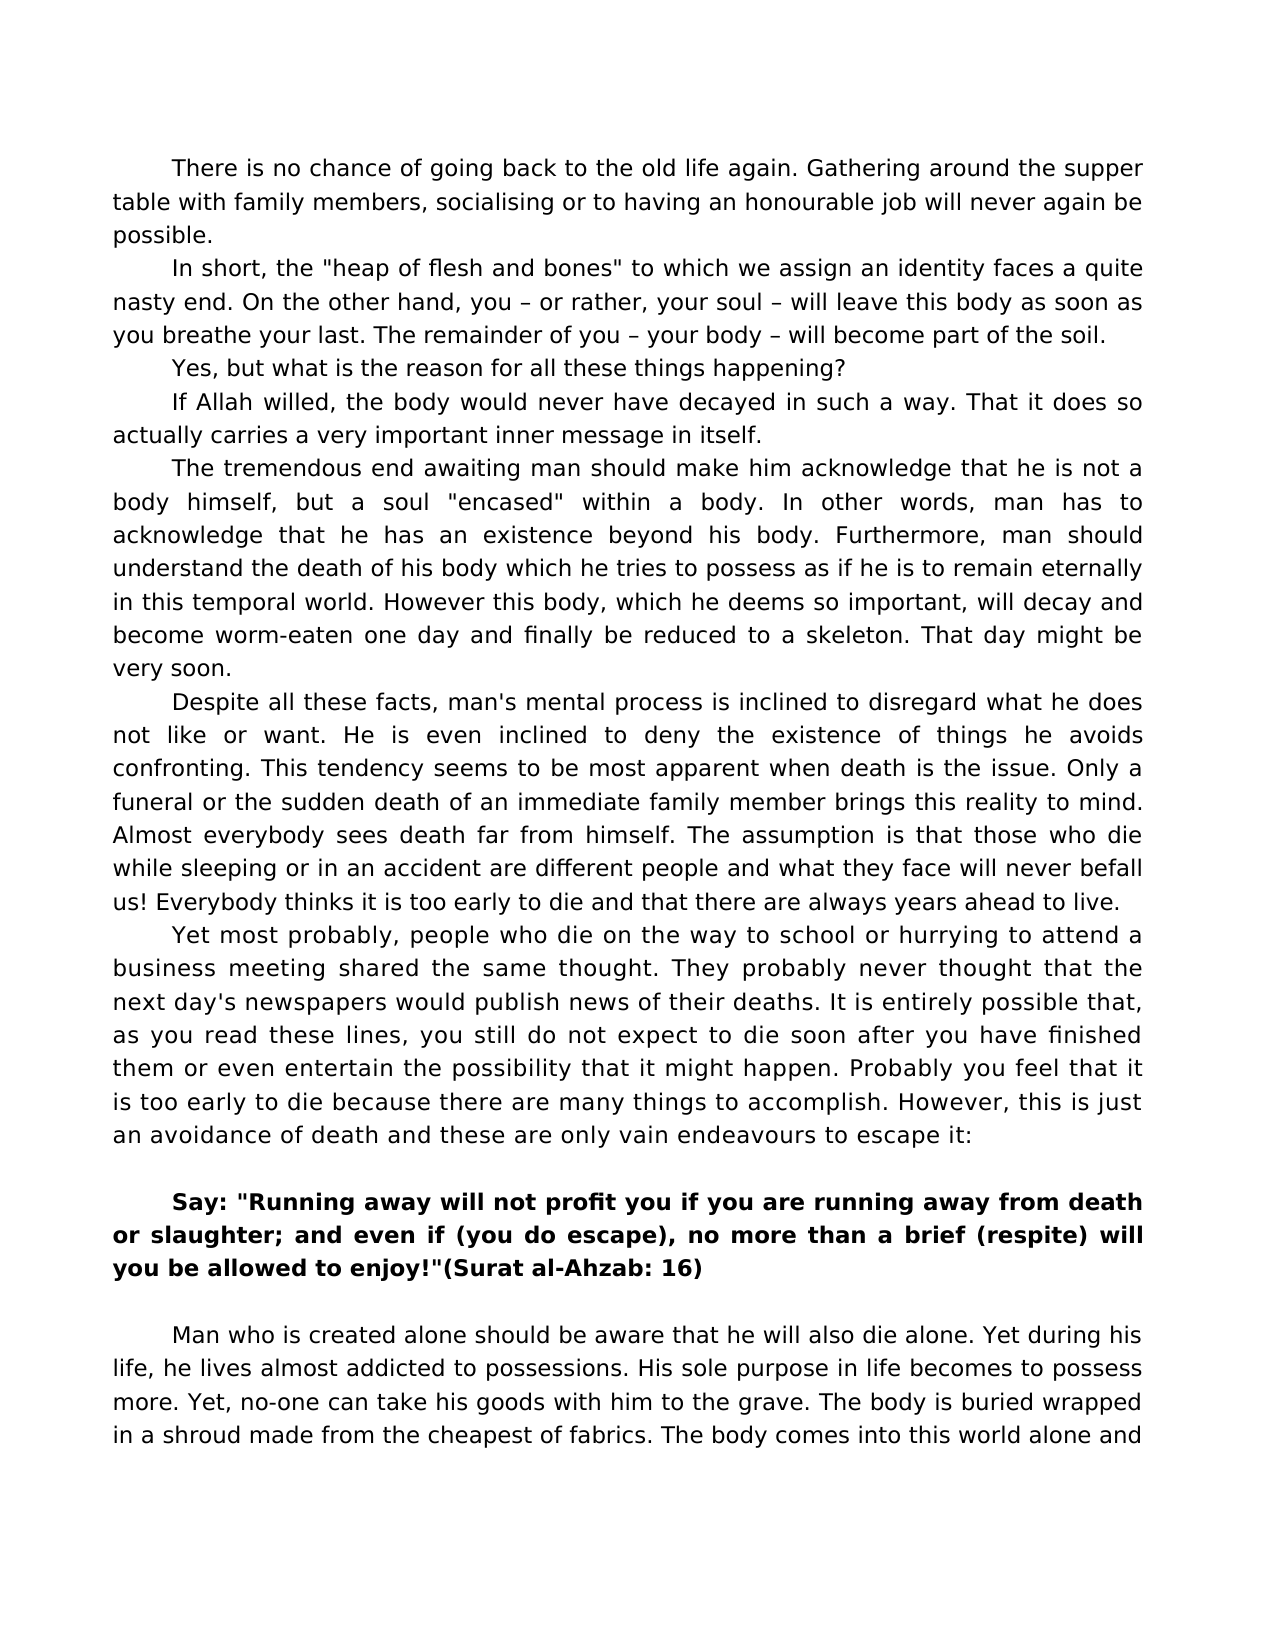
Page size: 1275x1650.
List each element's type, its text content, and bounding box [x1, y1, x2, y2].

text Say: "Running away will not profit you if you are running away from death or slaughter; and even if (you do escape), no more than a brief (respite) will you be allowed to enjoy!"(Surat al-Ahzab: 16) [112, 1183, 1145, 1283]
text Yet most probably, people who die on the way to school or hurrying to attend a business meeting shared the same thought. They probably never thought that the next day's newspapers would publish news of their deaths. It is entirely possible that, as you read these lines, you still do not expect to die soon after you have finished them or even entertain the possibility that it might happen. Probably you feel that it is too early to die because there are many things to accomplish. However, this is just an avoidance of death and these are only vain endeavours to escape it: [112, 917, 1145, 1150]
text Despite all these facts, man's mental process is inclined to disregard what he does not like or want. He is even inclined to deny the existence of things he avoids confronting. This tendency seems to be most apparent when death is the issue. Only a funeral or the sudden death of an immediate family member brings this reality to mind. Almost everybody sees death far from himself. The assumption is that those who die while sleeping or in an accident are different people and what they face will never befall us! Everybody thinks it is too early to die and that there are always years ahead to live. [112, 683, 1145, 917]
text The tremendous end awaiting man should make him acknowledge that he is not a body himself, but a soul "encased" within a body. In other words, man has to acknowledge that he has an existence beyond his body. Furthermore, man should understand the death of his body which he tries to possess as if he is to remain eternally in this temporal world. However this body, which he deems so important, will decay and become worm-eaten one day and finally be reduced to a skeleton. That day might be very soon. [112, 450, 1145, 683]
text Man who is created alone should be aware that he will also die alone. Yet during his life, he lives almost addicted to possessions. His sole purpose in life becomes to possess more. Yet, no-one can take his goods with him to the grave. The body is buried wrapped in a shroud made from the cheapest of fabrics. The body comes into this world alone and [112, 1317, 1145, 1450]
text If Allah willed, the body would never have decayed in such a way. That it does so actually carries a very important inner message in itself. [112, 383, 1145, 450]
text There is no chance of going back to the old life again. Gathering around the supper table with family members, socialising or to having an honourable job will never again be possible. [112, 150, 1145, 250]
text Yes, but what is the reason for all these things happening? [112, 350, 1145, 383]
text In short, the "heap of flesh and bones" to which we assign an identity faces a quite nasty end. On the other hand, you – or rather, your soul – will leave this body as soon as you breathe your last. The remainder of you – your body – will become part of the soil. [112, 250, 1145, 350]
